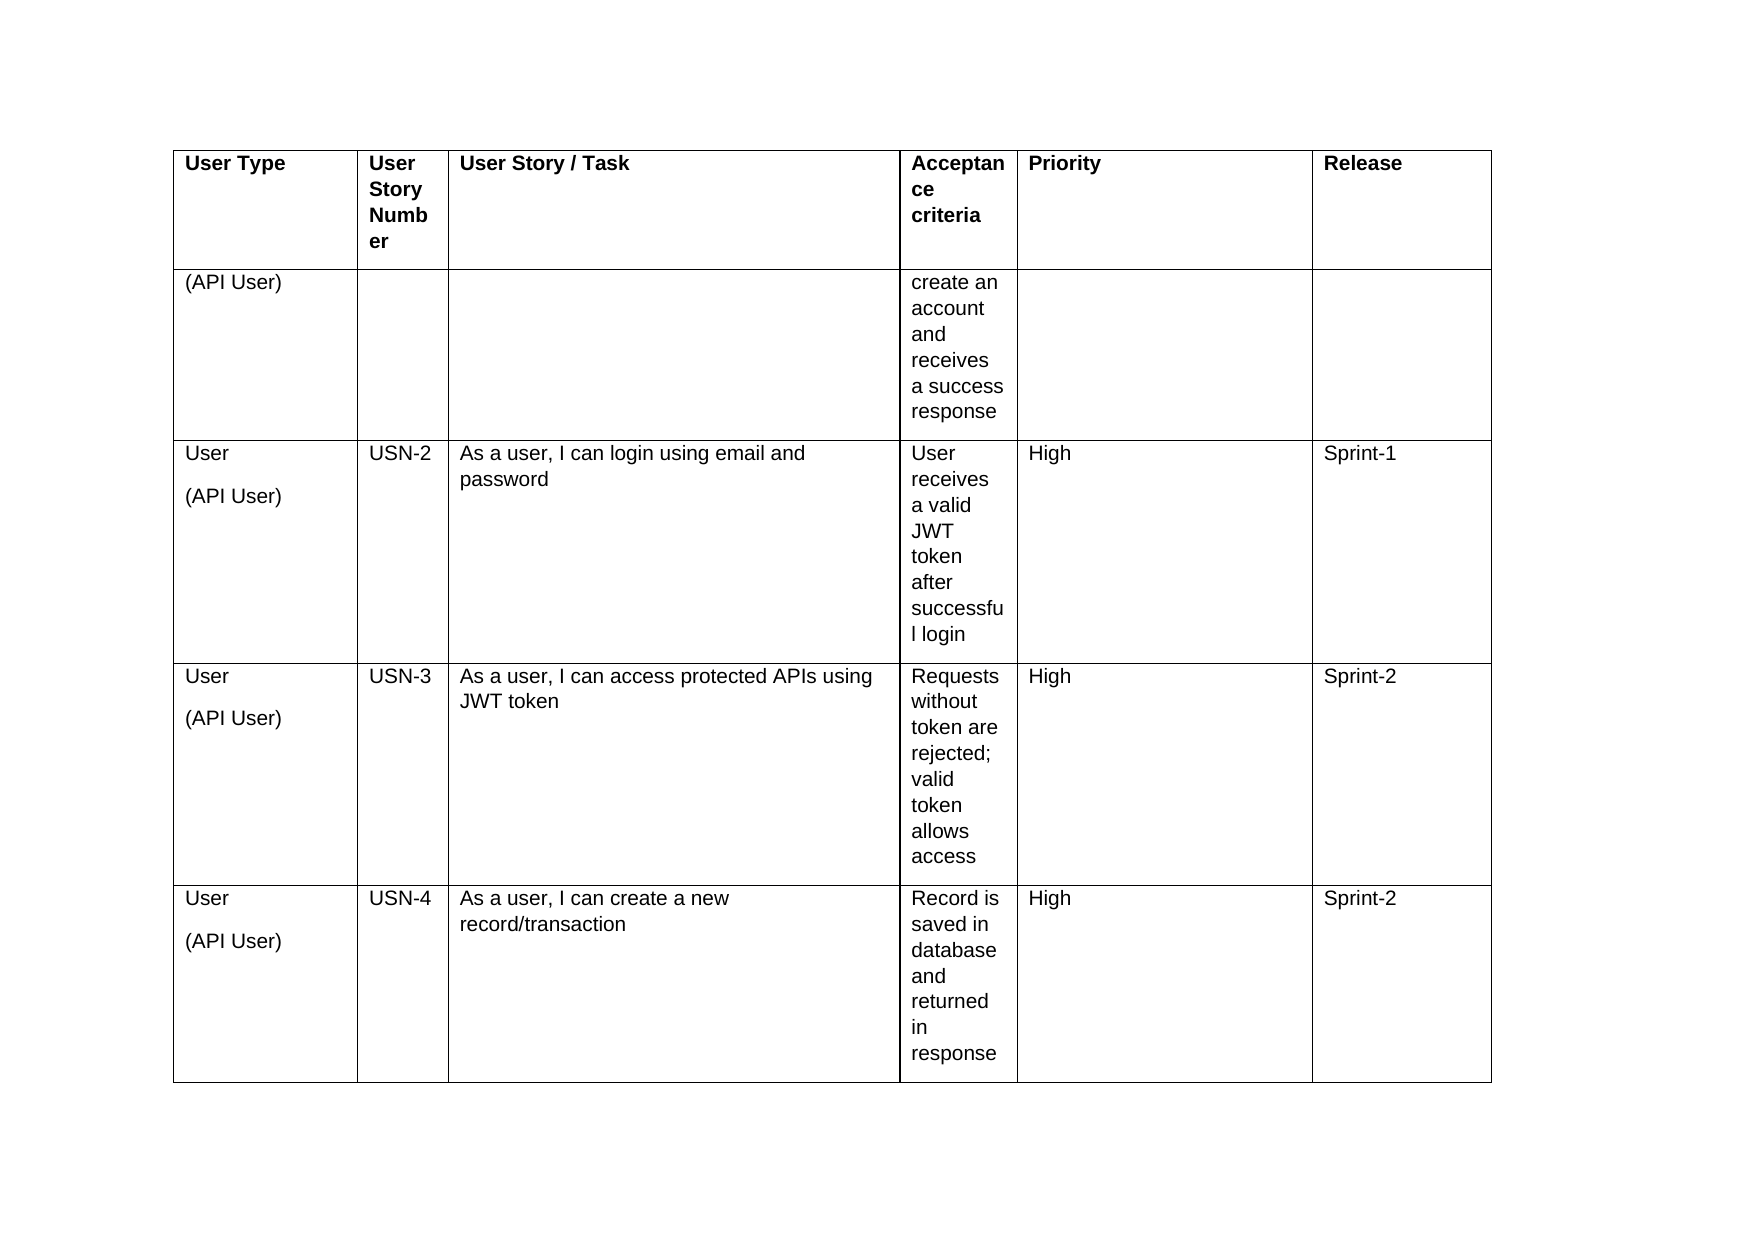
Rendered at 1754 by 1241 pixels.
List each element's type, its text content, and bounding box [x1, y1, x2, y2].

table_cell As a user, I can access protected APIs using JWT token [449, 664, 899, 885]
table_header User Story / Task [449, 151, 899, 269]
table_cell Sprint-2 [1313, 664, 1491, 885]
table_cell (API User) [174, 270, 357, 440]
table_cell [1018, 270, 1312, 440]
table_cell Record is saved in database and returned in response [901, 886, 1017, 1082]
table_cell High [1018, 664, 1312, 885]
table_header Acceptance criteria [901, 151, 1017, 269]
table_header Release [1313, 151, 1491, 269]
table_cell USN-4 [358, 886, 448, 1082]
table_cell User (API User) [174, 441, 357, 662]
table_header User Type [174, 151, 357, 269]
table_cell [1313, 270, 1491, 440]
table_cell High [1018, 886, 1312, 1082]
table_cell Requests without token are rejected; valid token allows access [901, 664, 1017, 885]
table_cell [449, 270, 899, 440]
table_cell High [1018, 441, 1312, 662]
table_header Priority [1018, 151, 1312, 269]
table_cell USN-2 [358, 441, 448, 662]
table_cell User receives a valid JWT token after successful login [901, 441, 1017, 662]
table_header User Story Number [358, 151, 448, 269]
table_cell create an account and receives a success response [901, 270, 1017, 440]
table_cell User (API User) [174, 664, 357, 885]
table_cell As a user, I can login using email and password [449, 441, 899, 662]
table_cell User (API User) [174, 886, 357, 1082]
table_cell Sprint-1 [1313, 441, 1491, 662]
table_cell [358, 270, 448, 440]
table_cell As a user, I can create a new record/transaction [449, 886, 899, 1082]
table_cell USN-3 [358, 664, 448, 885]
table_cell Sprint-2 [1313, 886, 1491, 1082]
